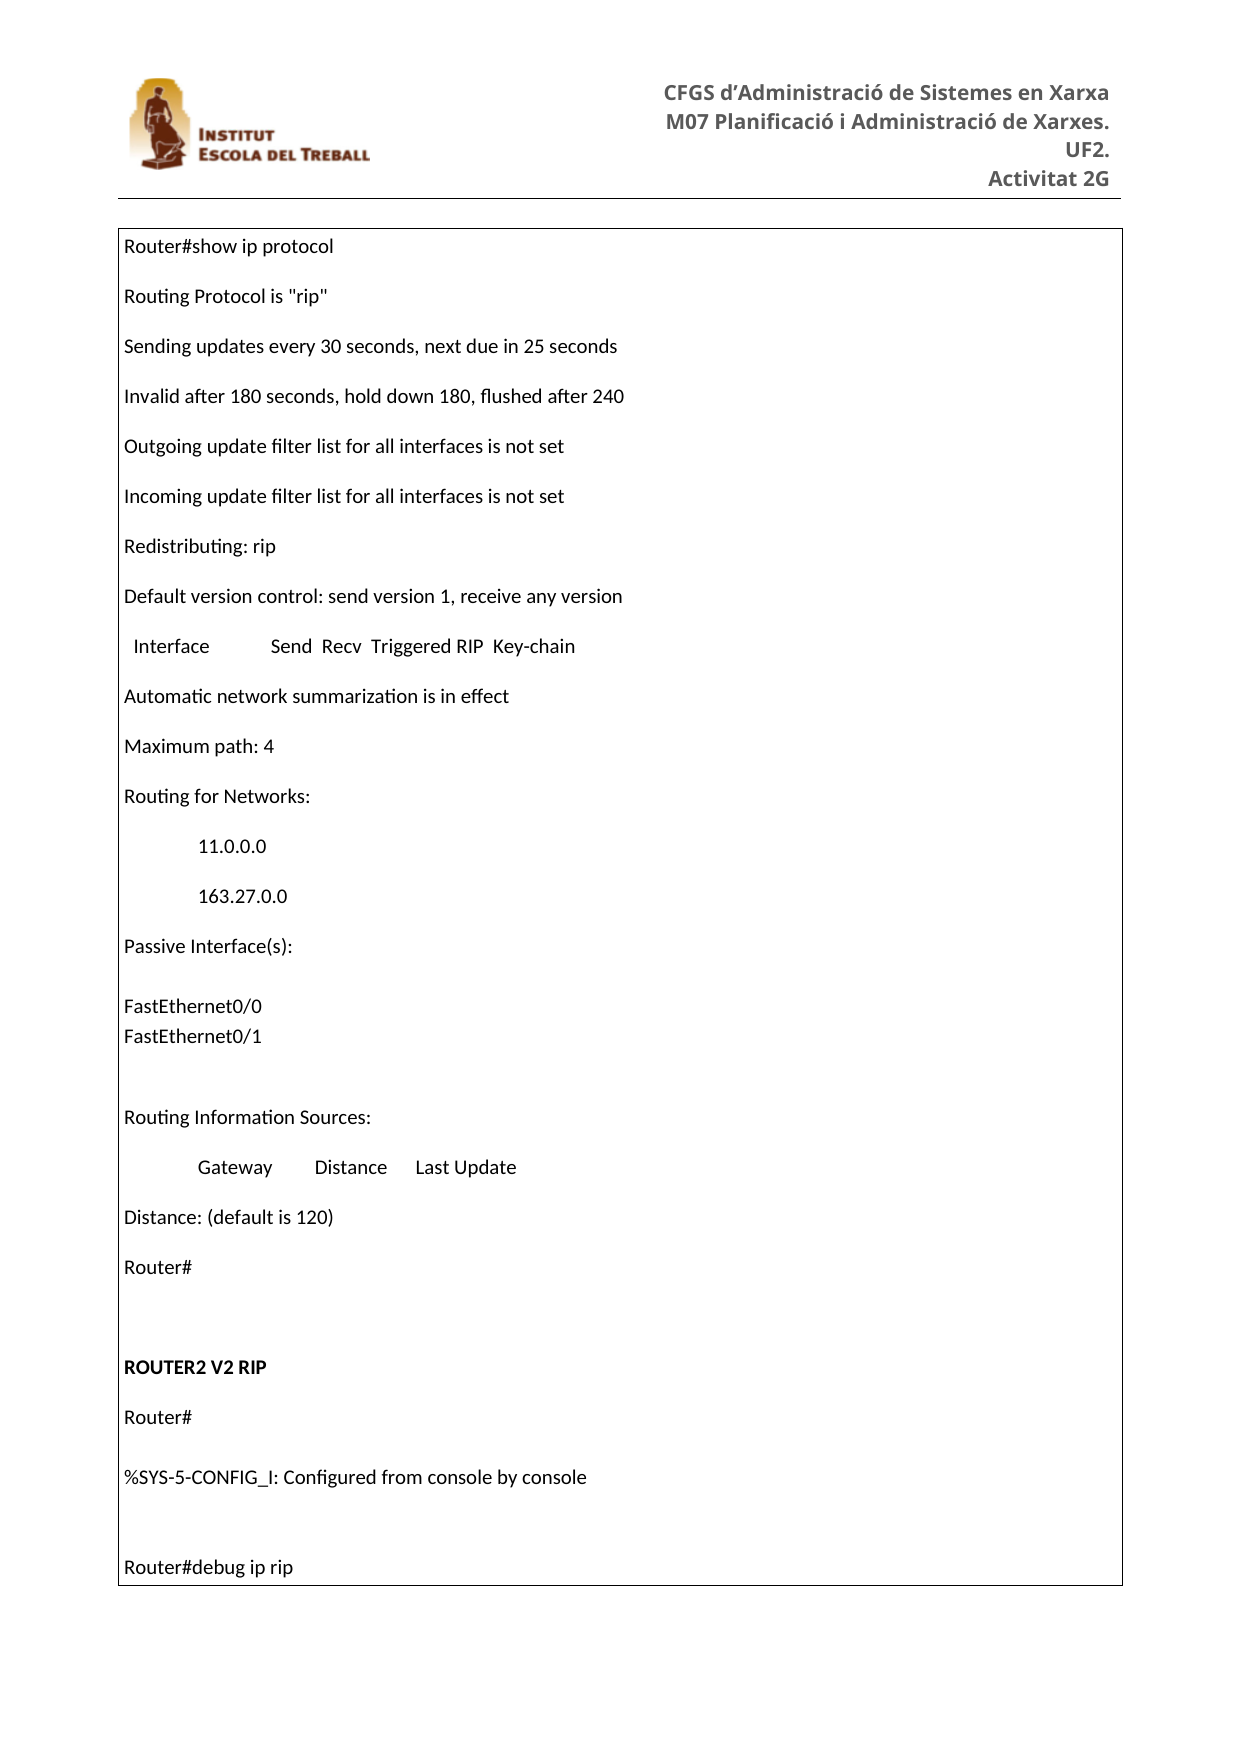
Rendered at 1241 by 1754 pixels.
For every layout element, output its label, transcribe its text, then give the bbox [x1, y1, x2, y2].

picture [129, 78, 370, 170]
table_header Router#show ip protocol Routing Protocol is "rip" Sending updates every 30 seconds, next due in 25 seconds Invalid after 180 seconds, hold down 180, flushed after 240 Outgoing update filter list for all interfaces is not set Incoming update filter list for all interfaces is not set Redistributing: rip Default version control: send version 1, receive any version Interface Send Recv Triggered RIP Key-chain Automatic network summarization is in effect Maximum path: 4 Routing for Networks: 11.0.0.0 163.27.0.0 Passive Interface(s): FastEthernet0/0 FastEthernet0/1 Routing Information Sources: Gateway Distance Last Update Distance: (default is 120) Router# ROUTER2 V2 RIP Router# %SYS-5-CONFIG_I: Configured from console by console Router#debug ip rip [119, 229, 1122, 1585]
